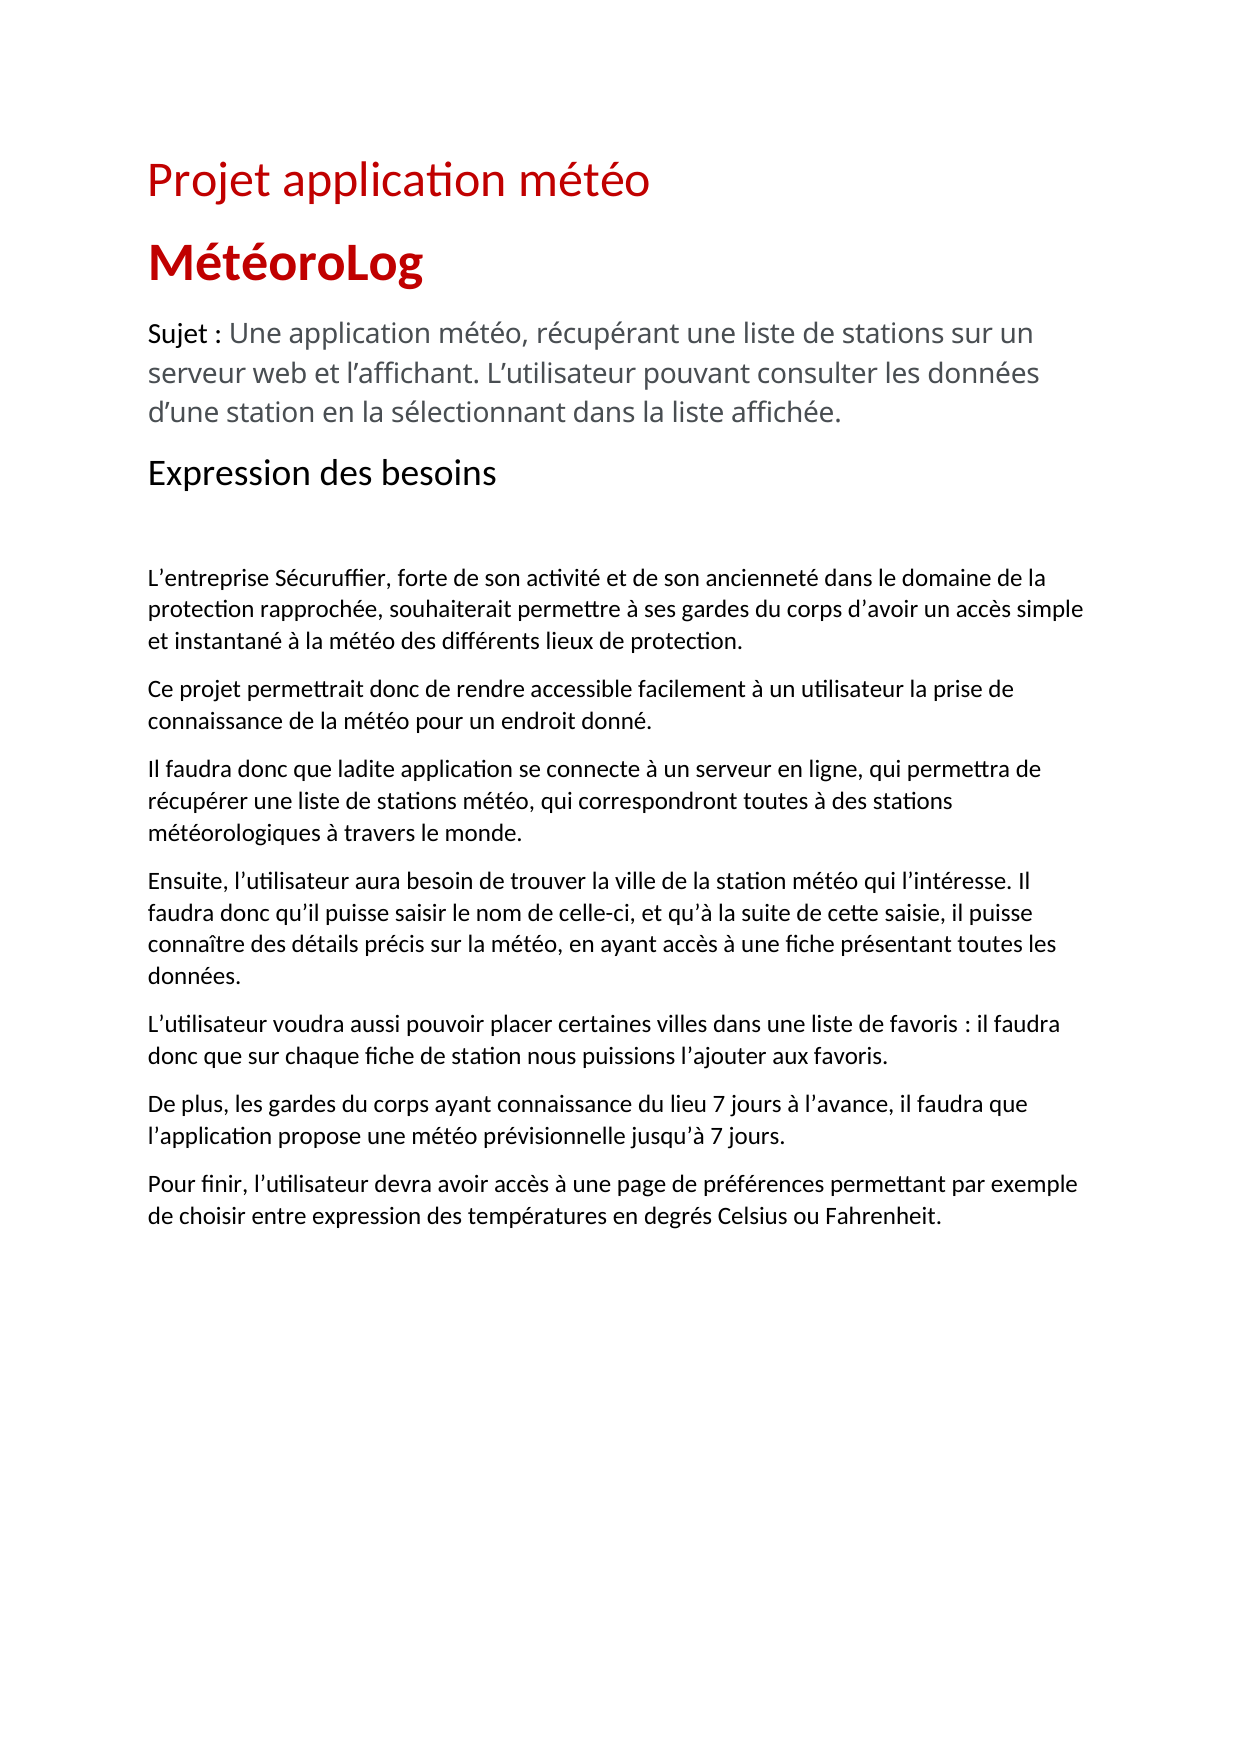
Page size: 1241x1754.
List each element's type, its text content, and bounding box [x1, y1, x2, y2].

text Pour finir, l’utilisateur devra avoir accès à une page de préférences permettant par exemple de choisir entre expression des températures en degrés Celsius ou Fahrenheit. [148, 1168, 1093, 1231]
text Il faudra donc que ladite application se connecte à un serveur en ligne, qui permettra de récupérer une liste de stations météo, qui correspondront toutes à des stations météorologiques à travers le monde. [148, 753, 1093, 847]
text MétéoroLog [148, 228, 1093, 294]
text De plus, les gardes du corps ayant connaissance du lieu 7 jours à l’avance, il faudra que l’application propose une météo prévisionnelle jusqu’à 7 jours. [148, 1088, 1093, 1151]
text Expression des besoins [148, 449, 1093, 495]
text Ce projet permettrait donc de rendre accessible facilement à un utilisateur la prise de connaissance de la météo pour un endroit donné. [148, 673, 1093, 736]
text Projet application météo [148, 148, 1093, 209]
text Ensuite, l’utilisateur aura besoin de trouver la ville de la station météo qui l’intéresse. Il faudra donc qu’il puisse saisir le nom de celle-ci, et qu’à la suite de cette saisie, il puisse connaître des détails précis sur la météo, en ayant accès à une fiche présentant toutes les données. [148, 865, 1093, 991]
text L’entreprise Sécuruffier, forte de son activité et de son ancienneté dans le domaine de la protection rapprochée, souhaiterait permettre à ses gardes du corps d’avoir un accès simple et instantané à la météo des différents lieux de protection. [148, 562, 1093, 656]
text L’utilisateur voudra aussi pouvoir placer certaines villes dans une liste de favoris : il faudra donc que sur chaque fiche de station nous puissions l’ajouter aux favoris. [148, 1008, 1093, 1071]
text Sujet : Une application météo, récupérant une liste de stations sur un serveur web et l’affichant. L’utilisateur pouvant consulter les données d’une station en la sélectionnant dans la liste affichée. [148, 313, 1093, 431]
